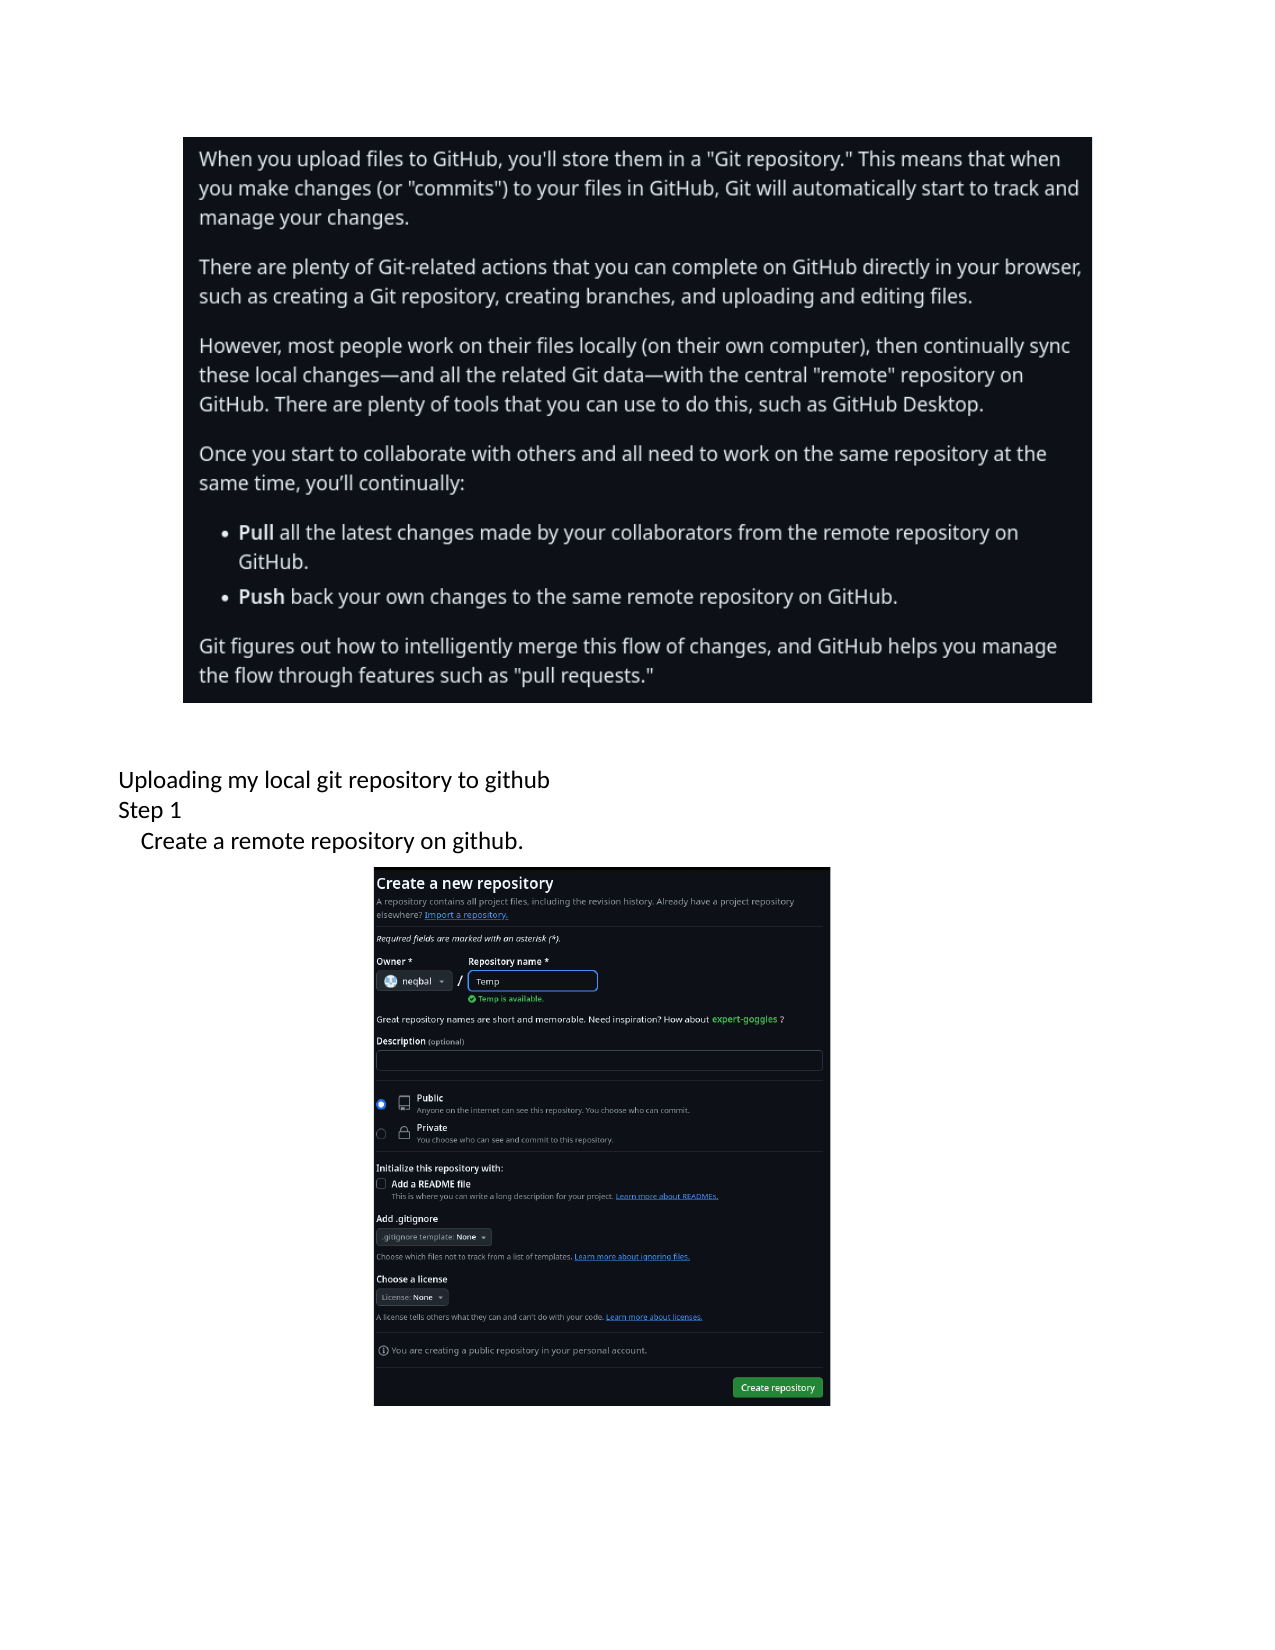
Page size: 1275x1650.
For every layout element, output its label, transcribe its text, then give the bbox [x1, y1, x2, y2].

picture [183, 137, 1093, 703]
text Step 1 [118, 794, 1157, 825]
text Create a remote repository on github. [118, 825, 1157, 856]
picture [373, 867, 831, 1406]
text Uploading my local git repository to github [118, 764, 1157, 794]
